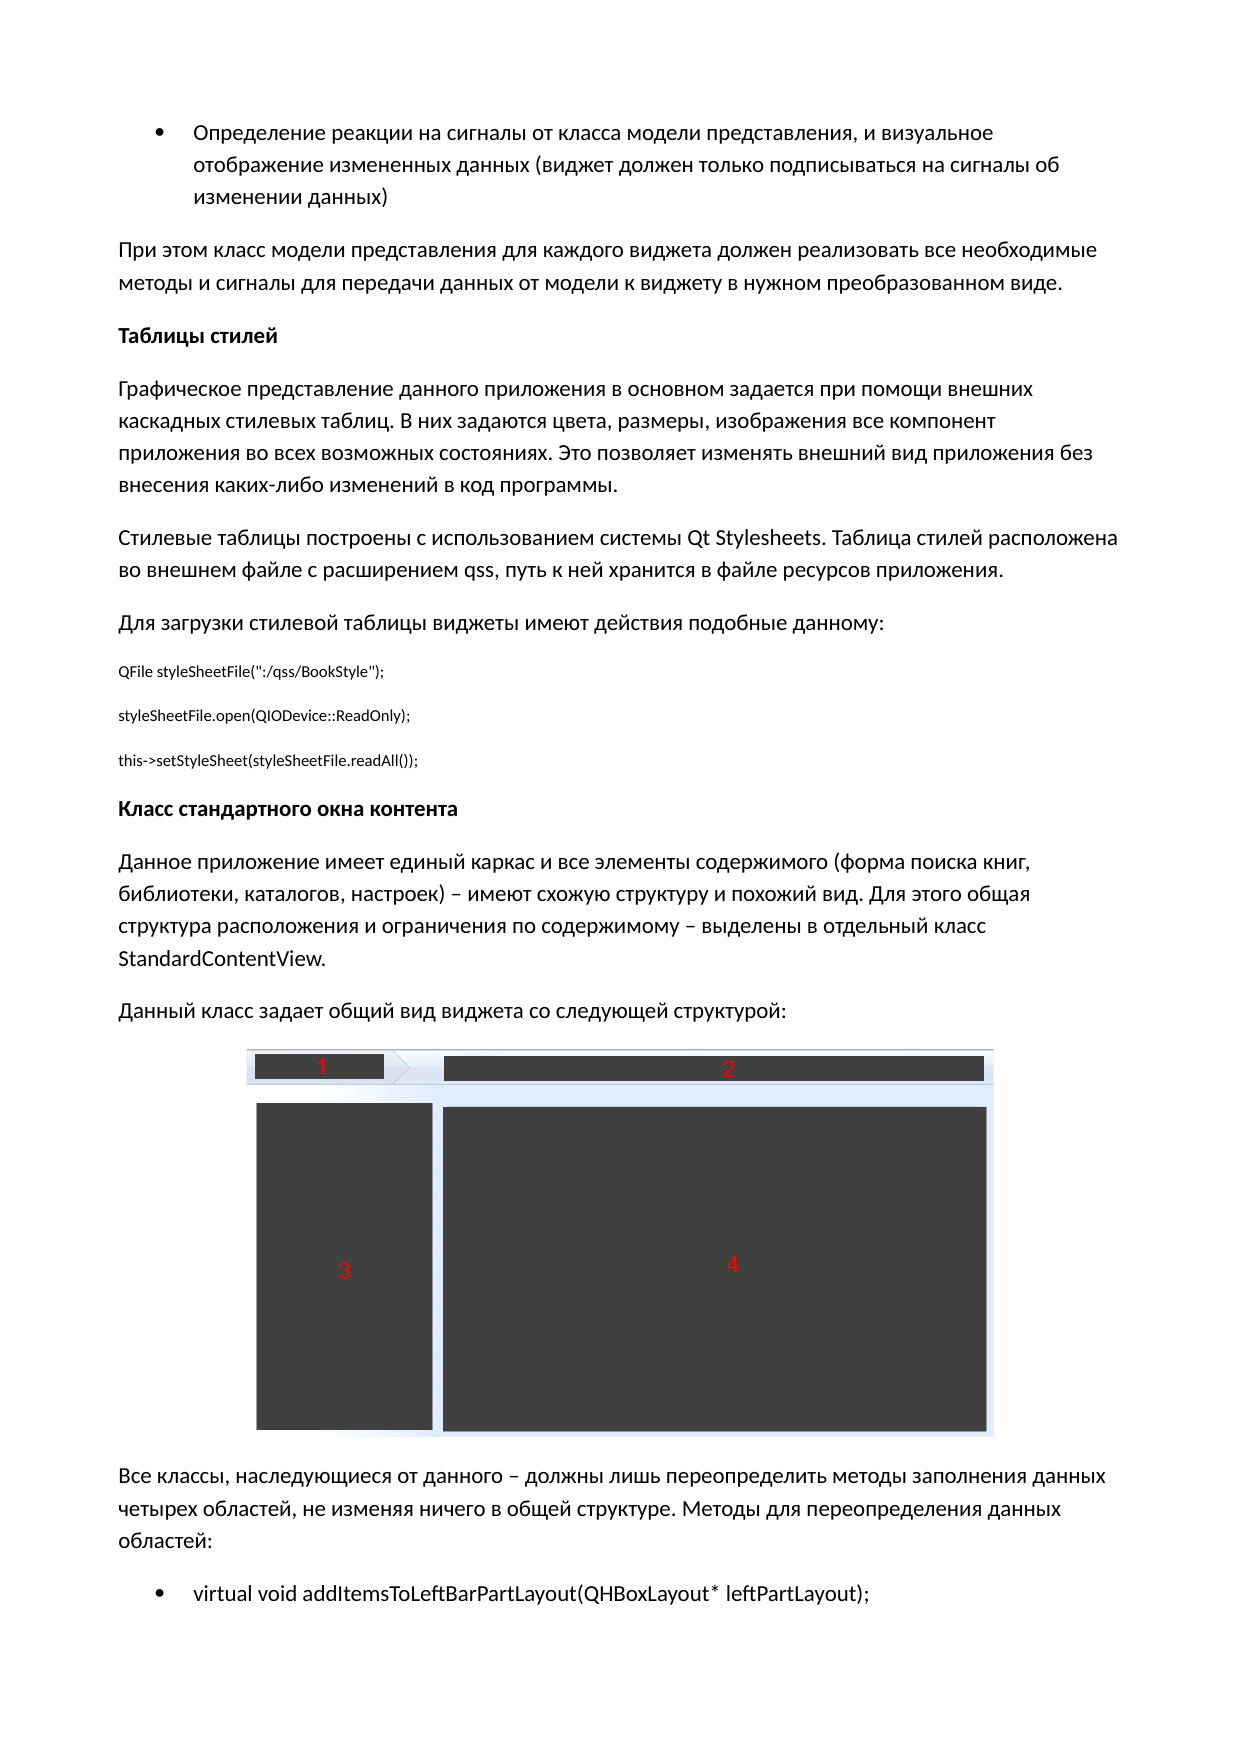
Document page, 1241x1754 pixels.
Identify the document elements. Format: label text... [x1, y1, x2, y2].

text Стилевые таблицы построены с использованием системы Qt Stylesheets. Таблица стилей расположена во внешнем файле с расширением qss, путь к ней хранится в файле ресурсов приложения. [118, 523, 1122, 583]
text Для загрузки стилевой таблицы виджеты имеют действия подобные данному: [118, 608, 1122, 637]
text Класс стандартного окна контента [118, 794, 1122, 822]
text QFile styleSheetFile(":/qss/BookStyle"); [118, 662, 1122, 682]
list Определение реакции на сигналы от класса модели представления, и визуальное отображение измененных данных (виджет должен только подписываться на сигналы об изменении данных) [156, 118, 1122, 211]
text this->setStyleSheet(styleSheetFile.readAll()); [118, 750, 1122, 770]
text Все классы, наследующиеся от данного – должны лишь переопределить методы заполнения данных четырех областей, не изменяя ничего в общей структуре. Методы для переопределения данных областей: [118, 1462, 1122, 1554]
text Данное приложение имеет единый каркас и все элементы содержимого (форма поиска книг, библиотеки, каталогов, настроек) – имеют схожую структуру и похожий вид. Для этого общая структура расположения и ограничения по содержимому – выделены в отдельный класс StandardContentView. [118, 847, 1122, 972]
text При этом класс модели представления для каждого виджета должен реализовать все необходимые методы и сигналы для передачи данных от модели к виджету в нужном преобразованном виде. [118, 236, 1122, 296]
text styleSheetFile.open(QIODevice::ReadOnly); [118, 706, 1122, 726]
text Таблицы стилей [118, 321, 1122, 349]
list virtual void addItemsToLeftBarPartLayout(QHBoxLayout* leftPartLayout); [156, 1579, 1122, 1607]
text Графическое представление данного приложения в основном задается при помощи внешних каскадных стилевых таблиц. В них задаются цвета, размеры, изображения все компонент приложения во всех возможных состояниях. Это позволяет изменять внешний вид приложения без внесения каких-либо изменений в код программы. [118, 374, 1122, 498]
text Данный класс задает общий вид виджета со следующей структурой: [118, 997, 1122, 1025]
